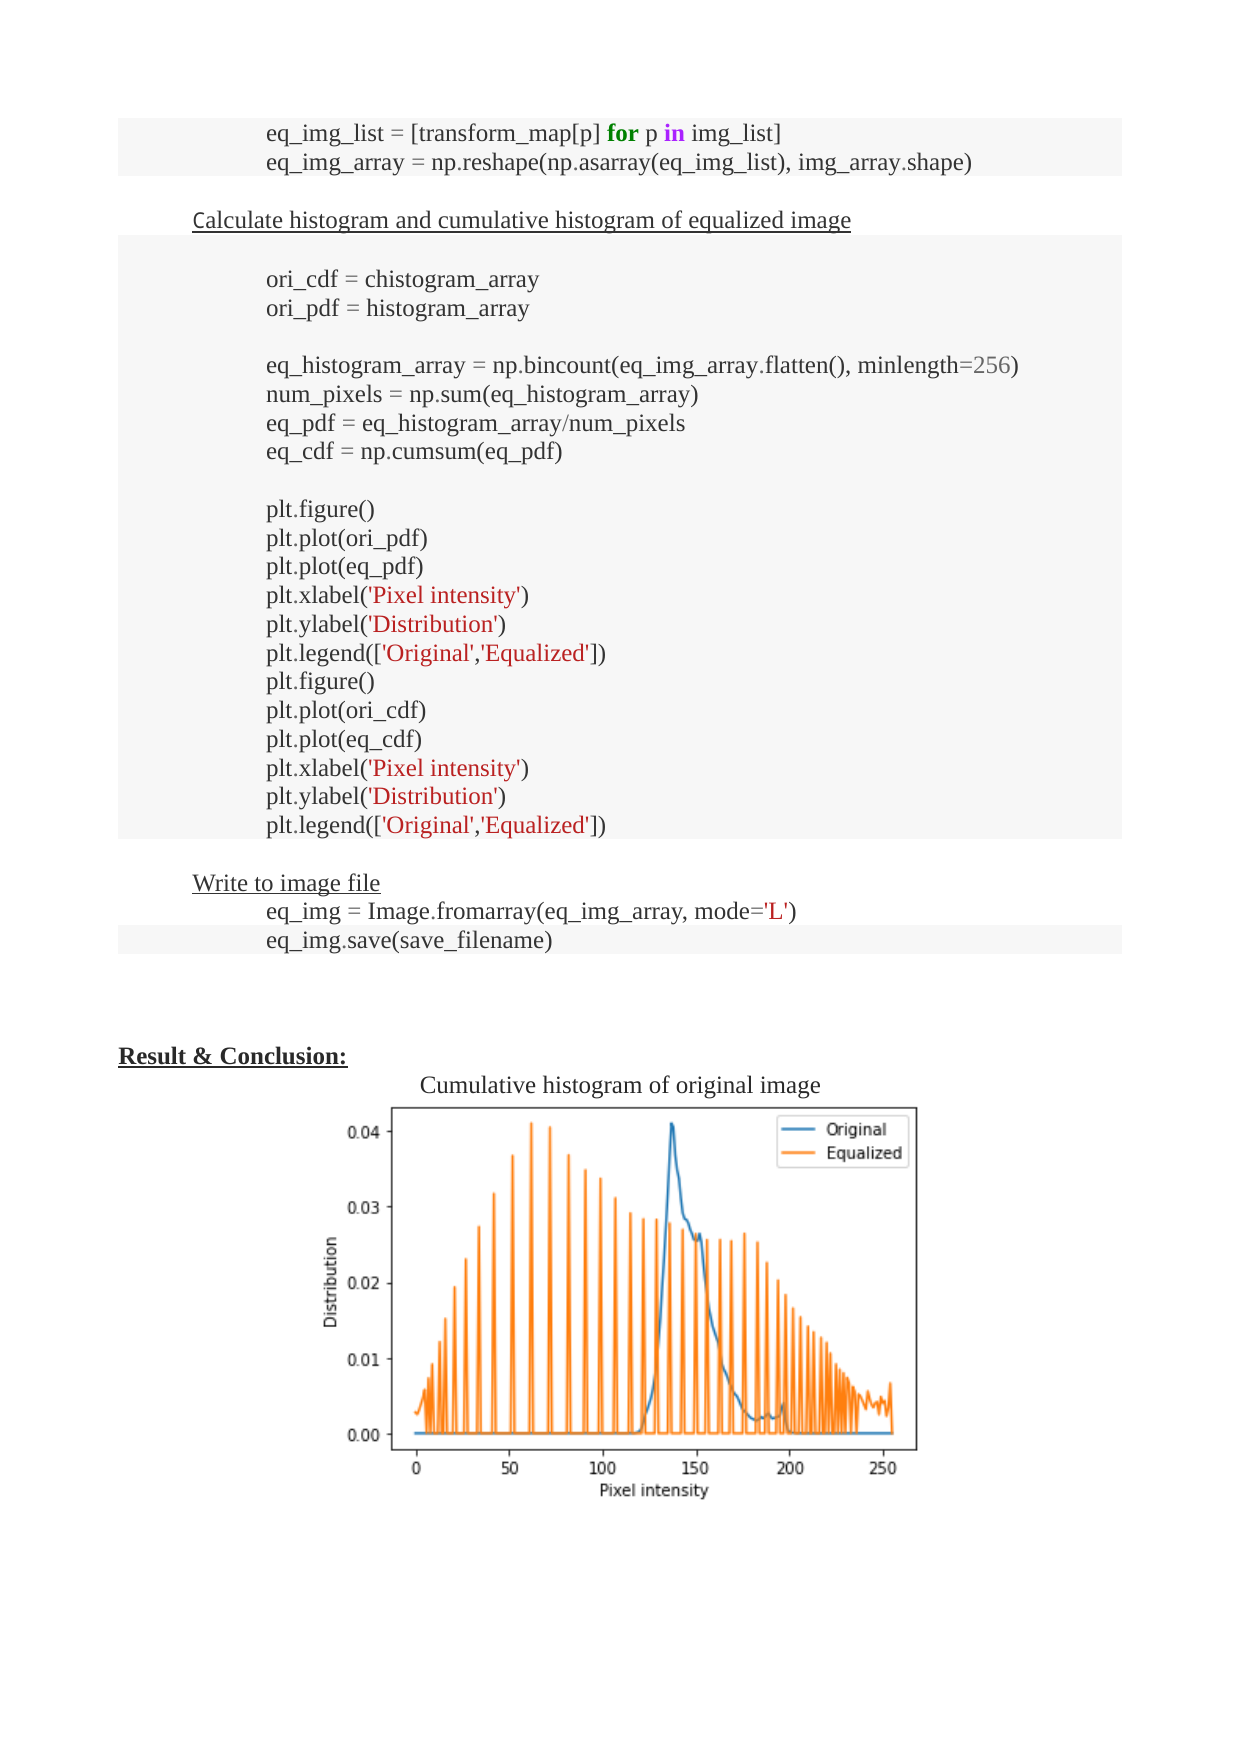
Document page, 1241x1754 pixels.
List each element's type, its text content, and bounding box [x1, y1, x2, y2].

text eq_img_list = [transform_map[p] for p in img_list] [118, 118, 1122, 147]
text eq_cdf = np.cumsum(eq_pdf) [118, 436, 1122, 465]
text Cumulative histogram of original image [118, 1070, 1122, 1099]
text plt.figure() [118, 666, 1122, 695]
text plt.xlabel('Pixel intensity') [118, 580, 1122, 609]
text plt.plot(eq_cdf) [118, 724, 1122, 753]
text plt.legend(['Original','Equalized']) [118, 810, 1122, 839]
text eq_img = Image.fromarray(eq_img_array, mode='L') [118, 896, 1122, 925]
text num_pixels = np.sum(eq_histogram_array) [118, 379, 1122, 408]
text plt.plot(eq_pdf) [118, 551, 1122, 580]
text plt.plot(ori_cdf) [118, 695, 1122, 724]
picture [313, 1098, 927, 1509]
text ori_pdf = histogram_array [118, 293, 1122, 321]
text plt.xlabel('Pixel intensity') [118, 753, 1122, 781]
text Result & Conclusion: [118, 1041, 1122, 1070]
text plt.plot(ori_pdf) [118, 523, 1122, 551]
text eq_img_array = np.reshape(np.asarray(eq_img_list), img_array.shape) [118, 147, 1122, 176]
text plt.ylabel('Distribution') [118, 781, 1122, 810]
text eq_img.save(save_filename) [118, 925, 1122, 954]
text Calculate histogram and cumulative histogram of equalized image [118, 205, 1122, 235]
text eq_histogram_array = np.bincount(eq_img_array.flatten(), minlength=256) [118, 350, 1122, 379]
text ori_cdf = chistogram_array [118, 264, 1122, 293]
text plt.legend(['Original','Equalized']) [118, 638, 1122, 666]
text Write to image file [118, 868, 1122, 896]
text plt.figure() [118, 494, 1122, 523]
text eq_pdf = eq_histogram_array/num_pixels [118, 408, 1122, 436]
text plt.ylabel('Distribution') [118, 609, 1122, 638]
